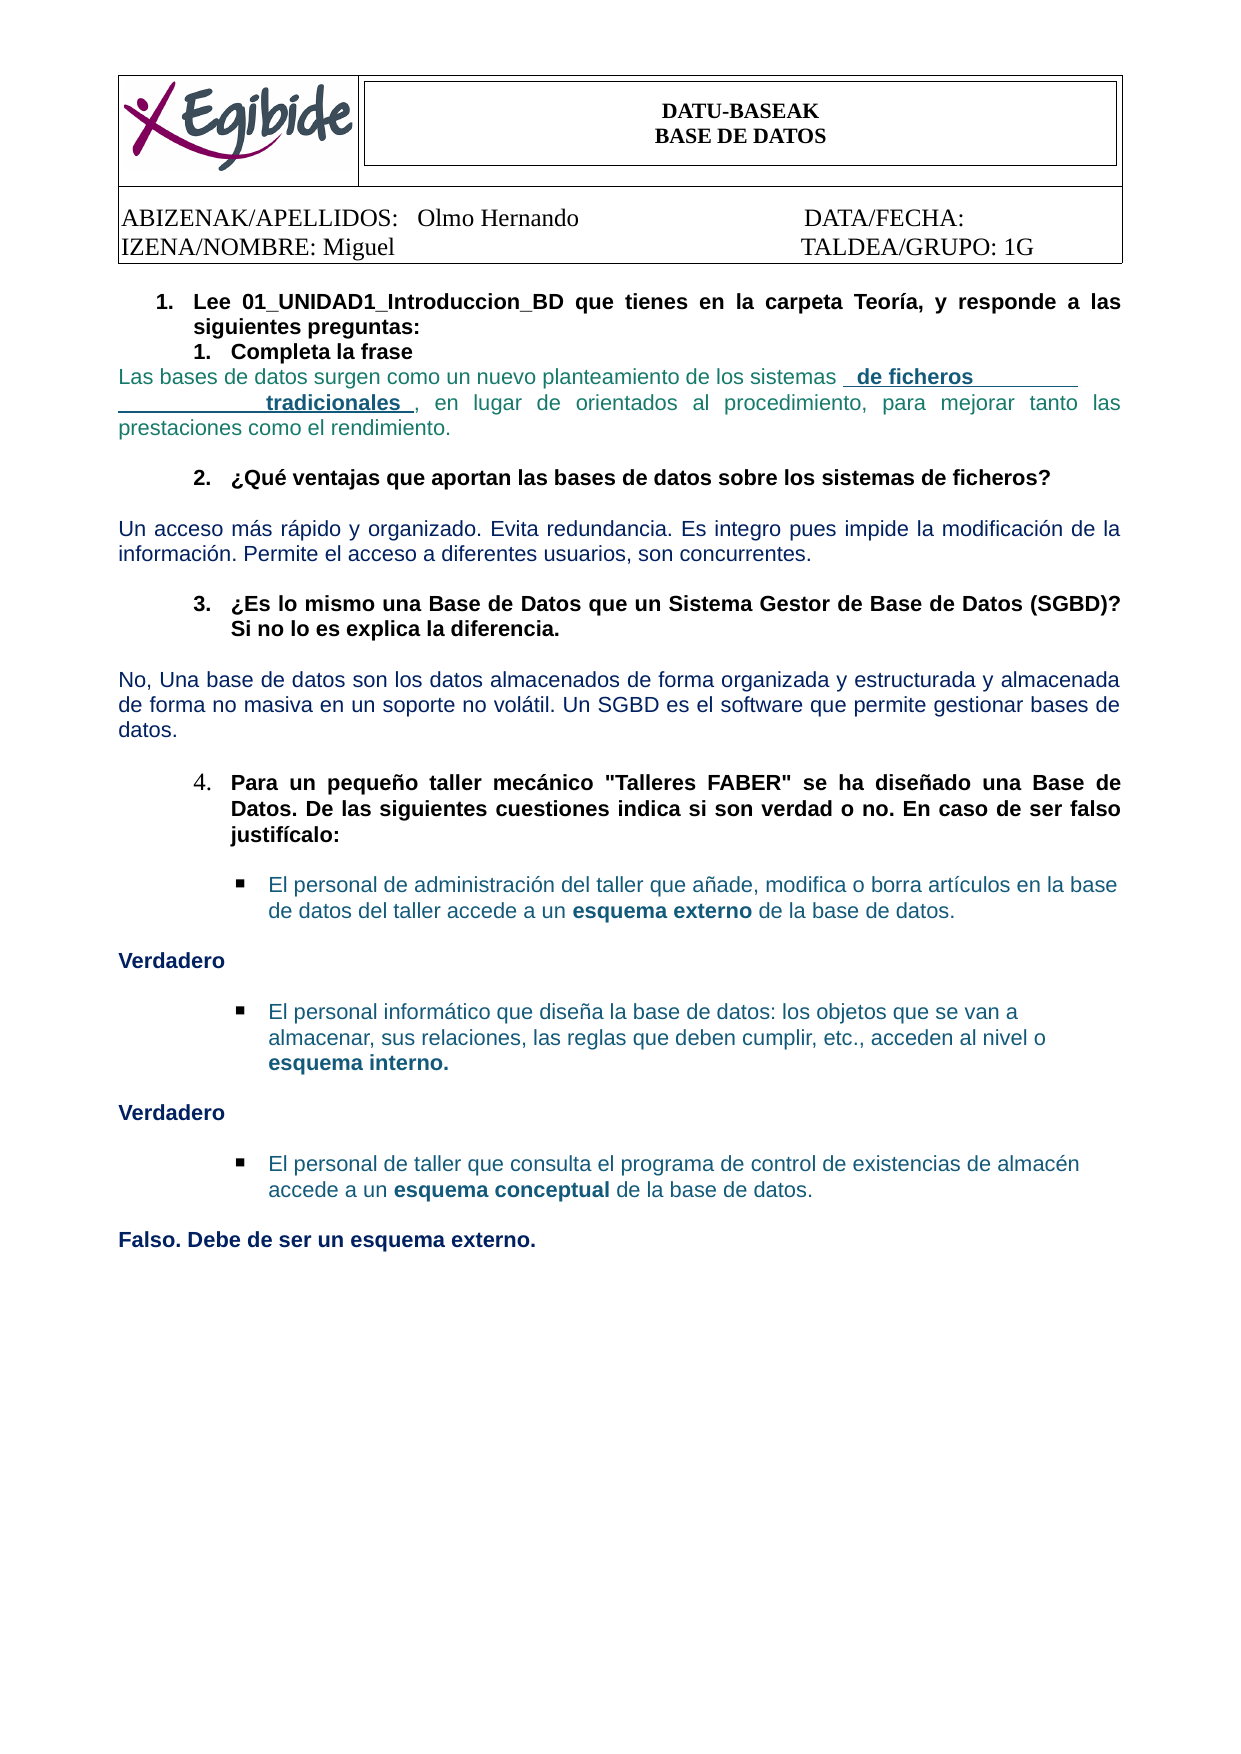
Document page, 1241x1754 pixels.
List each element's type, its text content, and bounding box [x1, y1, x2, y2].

list Lee 01_UNIDAD1_Introduccion_BD que tienes en la carpeta Teoría, y responde a las siguientes preguntas: [156, 288, 1122, 339]
text Verdadero [118, 948, 1122, 973]
list El personal de administración del taller que añade, modifica o borra artículos en la base de datos del taller accede a un esquema externo de la base de datos. [231, 872, 1122, 923]
text Verdadero [118, 1100, 1122, 1125]
list ¿Es lo mismo una Base de Datos que un Sistema Gestor de Base de Datos (SGBD)? Si no lo es explica la diferencia. [193, 591, 1122, 641]
text Las bases de datos surgen como un nuevo planteamiento de los sistemas de ficheros tradicionales , en lugar de orientados al procedimiento, para mejorar tanto las prestaciones como el rendimiento. [118, 364, 1122, 440]
list Completa la frase [193, 339, 1122, 364]
list El personal de taller que consulta el programa de control de existencias de almacén accede a un esquema conceptual de la base de datos. [231, 1151, 1122, 1202]
text Falso. Debe de ser un esquema externo. [118, 1227, 1122, 1252]
list Para un pequeño taller mecánico "Talleres FABER" se ha diseñado una Base de Datos. De las siguientes cuestiones indica si son verdad o no. En caso de ser falso justifícalo: [193, 767, 1122, 847]
list ¿Qué ventajas que aportan las bases de datos sobre los sistemas de ficheros? [193, 465, 1122, 490]
text Un acceso más rápido y organizado. Evita redundancia. Es integro pues impide la modificación de la información. Permite el acceso a diferentes usuarios, son concurrentes. [118, 515, 1122, 566]
list El personal informático que diseña la base de datos: los objetos que se van a almacenar, sus relaciones, las reglas que deben cumplir, etc., acceden al nivel o esquema interno. [231, 999, 1122, 1075]
text No, Una base de datos son los datos almacenados de forma organizada y estructurada y almacenada de forma no masiva en un soporte no volátil. Un SGBD es el software que permite gestionar bases de datos. [118, 667, 1122, 742]
